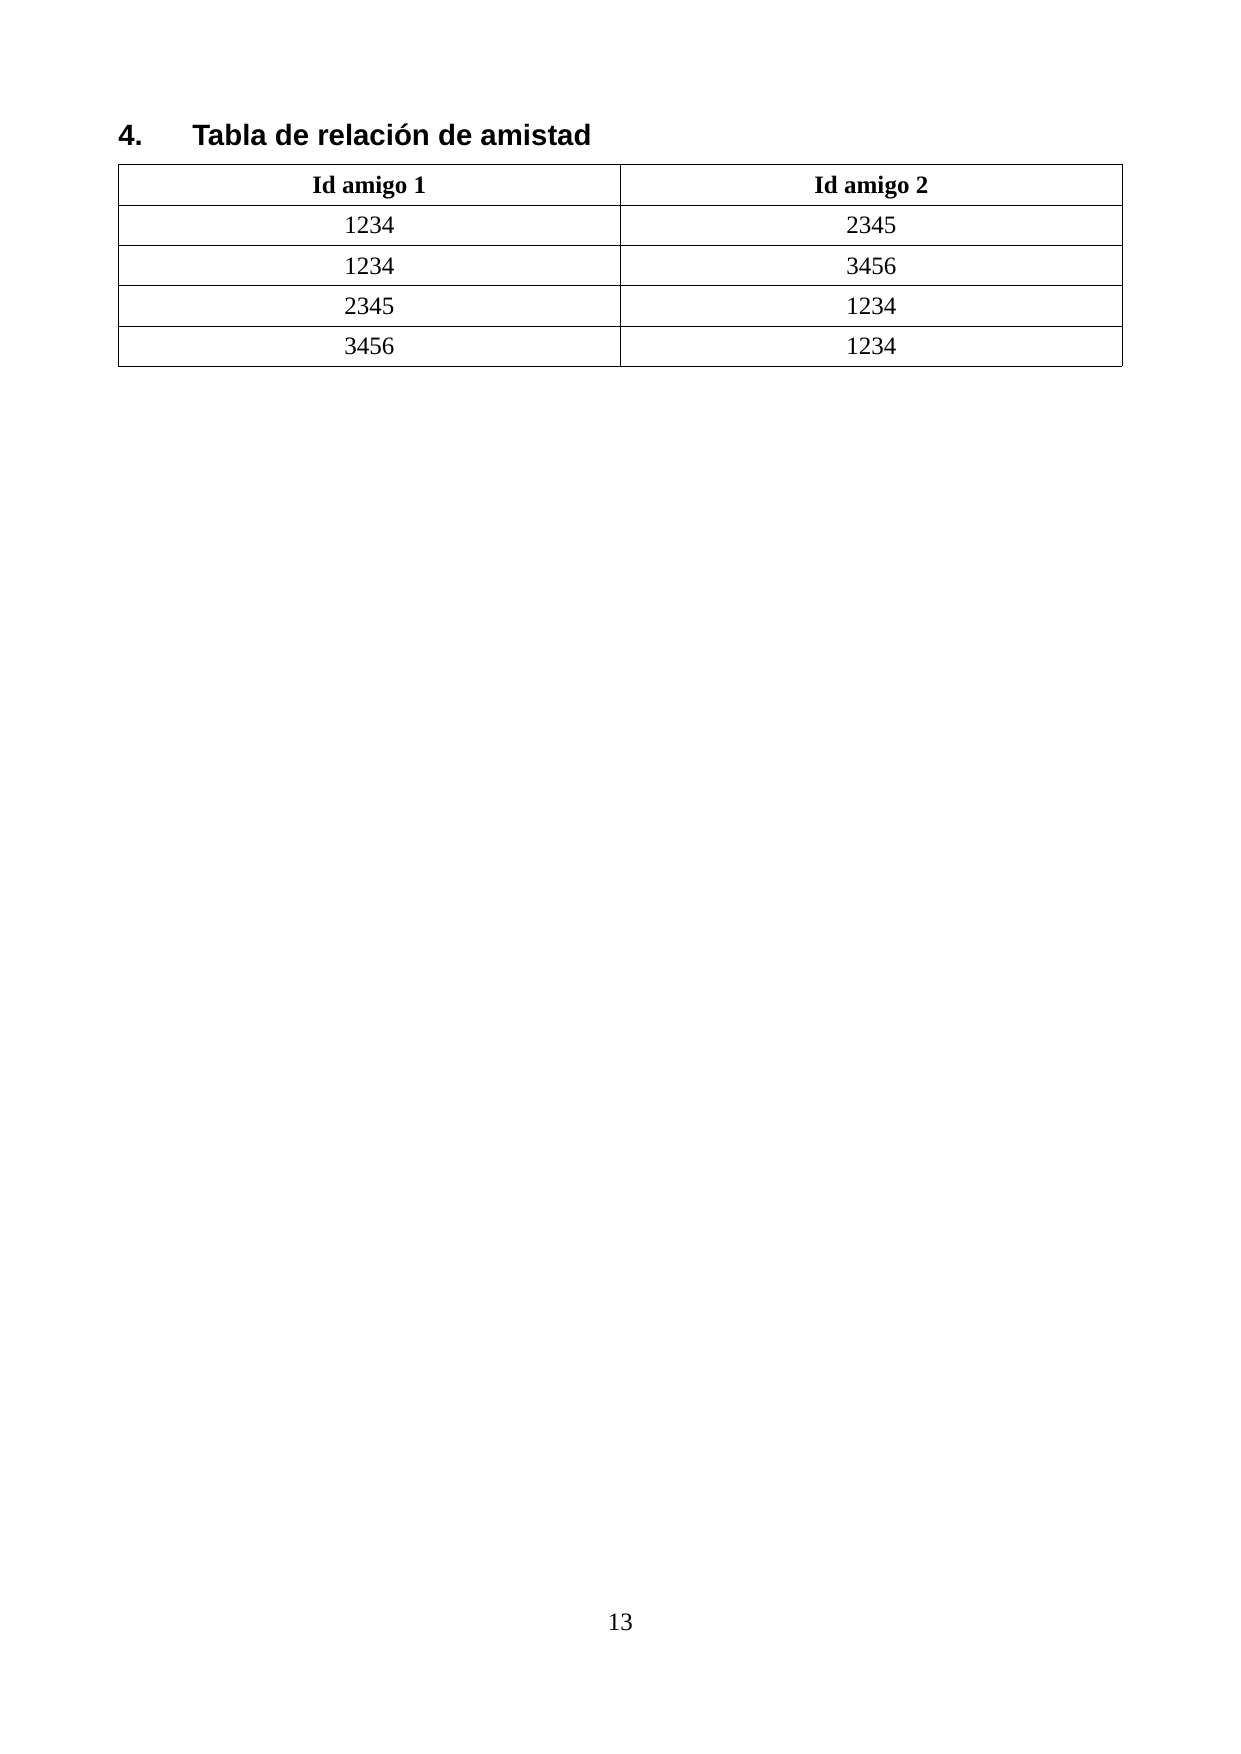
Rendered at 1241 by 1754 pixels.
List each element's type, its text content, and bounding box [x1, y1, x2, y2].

table_header Id amigo 1 [119, 165, 620, 205]
subtitle Tabla de relación de amistad [118, 118, 1122, 152]
table_cell 1234 [119, 246, 620, 285]
table_cell 1234 [119, 206, 620, 245]
table_header Id amigo 2 [621, 165, 1122, 205]
table_cell 2345 [621, 206, 1122, 245]
table_cell 3456 [119, 327, 620, 366]
table_cell 1234 [621, 286, 1122, 326]
table_cell 2345 [119, 286, 620, 326]
table_cell 3456 [621, 246, 1122, 285]
table_cell 1234 [621, 327, 1122, 366]
